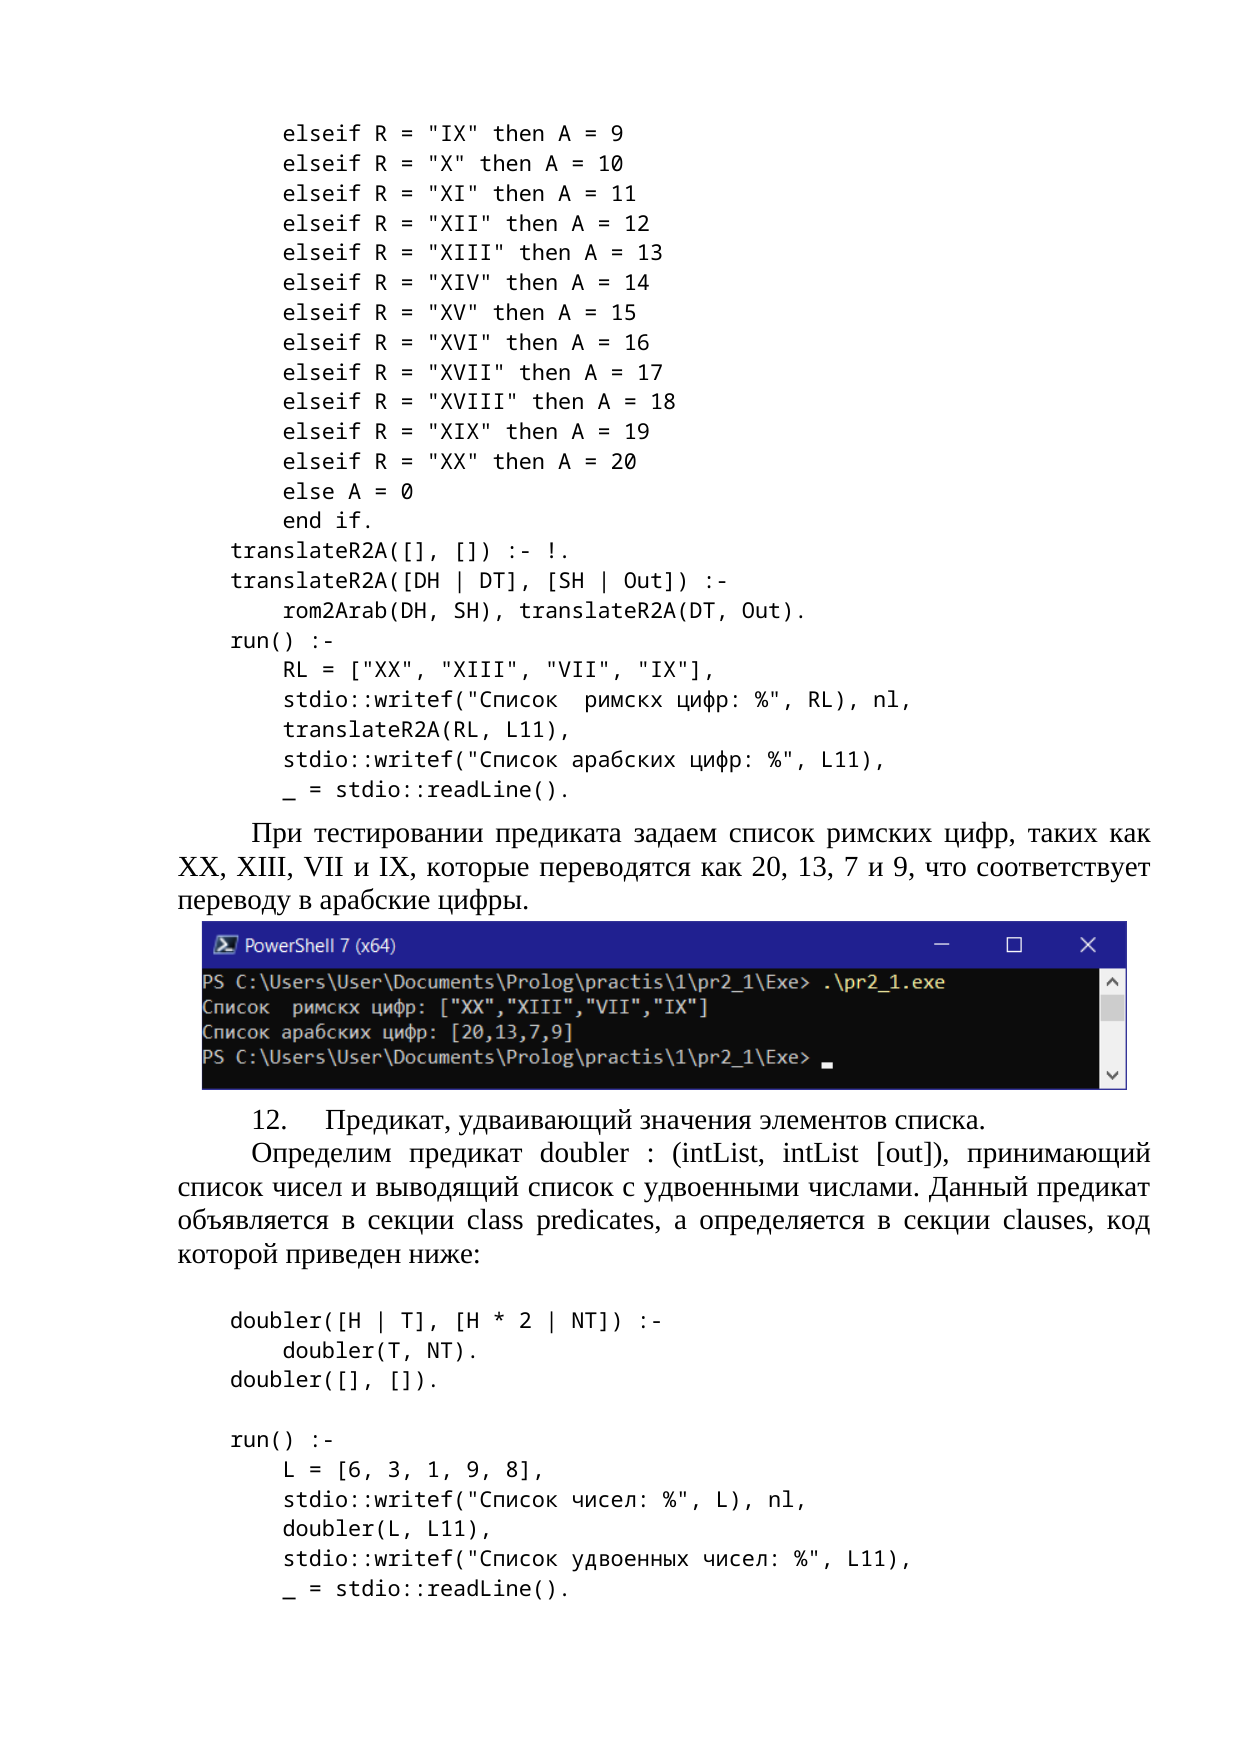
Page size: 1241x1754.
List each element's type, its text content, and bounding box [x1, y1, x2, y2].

text stdio::writef("Список римскх цифр: %", RL), nl, [177, 684, 1152, 714]
text doubler(L, L11), [177, 1513, 1152, 1543]
text elseif R = "XVI" then A = 16 [177, 327, 1152, 356]
text elseif R = "XI" then A = 11 [177, 178, 1152, 207]
text elseif R = "XV" then A = 15 [177, 297, 1152, 327]
text Определим предикат doubler : (intList, intList [out]), принимающий список чисел и выводящий список с удвоенными числами. Данный предикат объявляется в секции class predicates, а определяется в секции clauses, код которой приведен ниже: [177, 1135, 1152, 1269]
text end if. [177, 505, 1152, 535]
list Предикат, удваивающий значения элементов списка. [177, 927, 1152, 1135]
text doubler(T, NT). [177, 1335, 1152, 1364]
text elseif R = "XIII" then A = 13 [177, 237, 1152, 267]
text elseif R = "XIX" then A = 19 [177, 416, 1152, 446]
text run() :- [177, 624, 1152, 654]
text doubler([], []). [177, 1364, 1152, 1394]
text doubler([H | T], [H * 2 | NT]) :- [177, 1305, 1152, 1335]
text else A = 0 [177, 476, 1152, 505]
text stdio::writef("Список удвоенных чисел: %", L11), [177, 1543, 1152, 1573]
text elseif R = "X" then A = 10 [177, 148, 1152, 178]
text _ = stdio::readLine(). [177, 773, 1152, 803]
text rom2Arab(DH, SH), translateR2A(DT, Out). [177, 595, 1152, 624]
text При тестировании предиката задаем список римских цифр, таких как XX, XIII, VII и IX, которые переводятся как 20, 13, 7 и 9, что соответствует переводу в арабские цифры. [177, 815, 1152, 916]
text translateR2A([], []) :- !. [177, 535, 1152, 565]
text elseif R = "IX" then A = 9 [177, 118, 1152, 148]
text translateR2A([DH | DT], [SH | Out]) :- [177, 565, 1152, 595]
text elseif R = "XII" then A = 12 [177, 207, 1152, 237]
text L = [6, 3, 1, 9, 8], [177, 1454, 1152, 1484]
text elseif R = "XX" then A = 20 [177, 446, 1152, 476]
picture [201, 921, 1127, 1090]
text RL = ["XX", "XIII", "VII", "IX"], [177, 654, 1152, 684]
text translateR2A(RL, L11), [177, 714, 1152, 744]
text elseif R = "XIV" then A = 14 [177, 267, 1152, 297]
text run() :- [177, 1424, 1152, 1454]
text elseif R = "XVIII" then A = 18 [177, 386, 1152, 416]
text _ = stdio::readLine(). [177, 1573, 1152, 1603]
text elseif R = "XVII" then A = 17 [177, 356, 1152, 386]
text stdio::writef("Список арабских цифр: %", L11), [177, 744, 1152, 773]
text stdio::writef("Список чисел: %", L), nl, [177, 1484, 1152, 1513]
